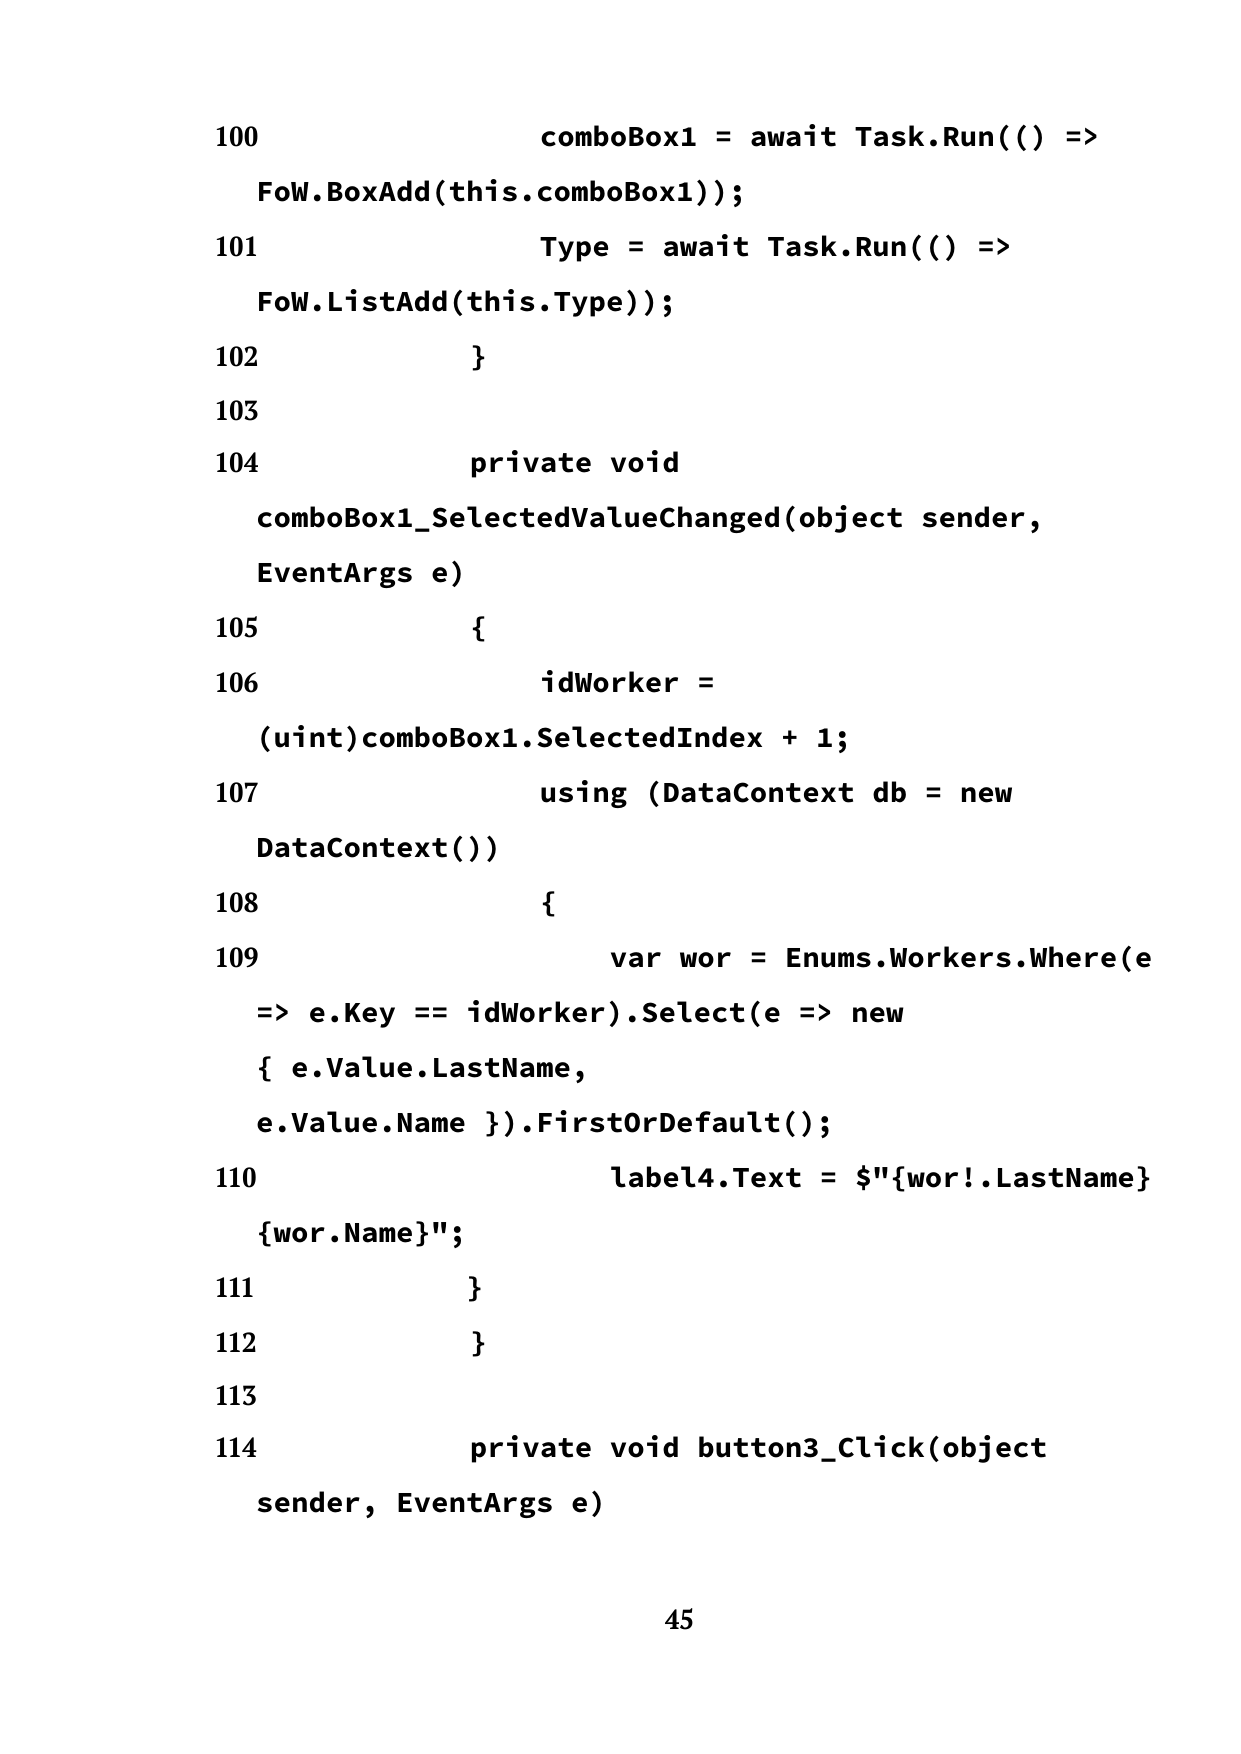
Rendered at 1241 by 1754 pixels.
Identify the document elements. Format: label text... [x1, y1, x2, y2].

list { [214, 883, 1181, 920]
list private void button3_Click(object sender, EventArgs e) [214, 1429, 1181, 1520]
list } [214, 1268, 1181, 1305]
list Type = await Task.Run(() => FoW.ListAdd(this.Type)); [214, 228, 1181, 320]
list } [214, 1323, 1181, 1360]
list label4.Text = $"{wor!.LastName} {wor.Name}"; [214, 1158, 1181, 1250]
list } [214, 338, 1181, 375]
list var wor = Enums.Workers.Where(e => e.Key == idWorker).Select(e => new { e.Value.LastName, e.Value.Name }).FirstOrDefault(); [214, 938, 1181, 1140]
list comboBox1 = await Task.Run(() => FoW.BoxAdd(this.comboBox1)); [214, 118, 1181, 210]
list { [214, 608, 1181, 645]
list using (DataContext db = new DataContext()) [214, 773, 1181, 865]
list private void comboBox1_SelectedValueChanged(object sender, EventArgs e) [214, 443, 1181, 590]
list idWorker = (uint)comboBox1.SelectedIndex + 1; [214, 663, 1181, 755]
